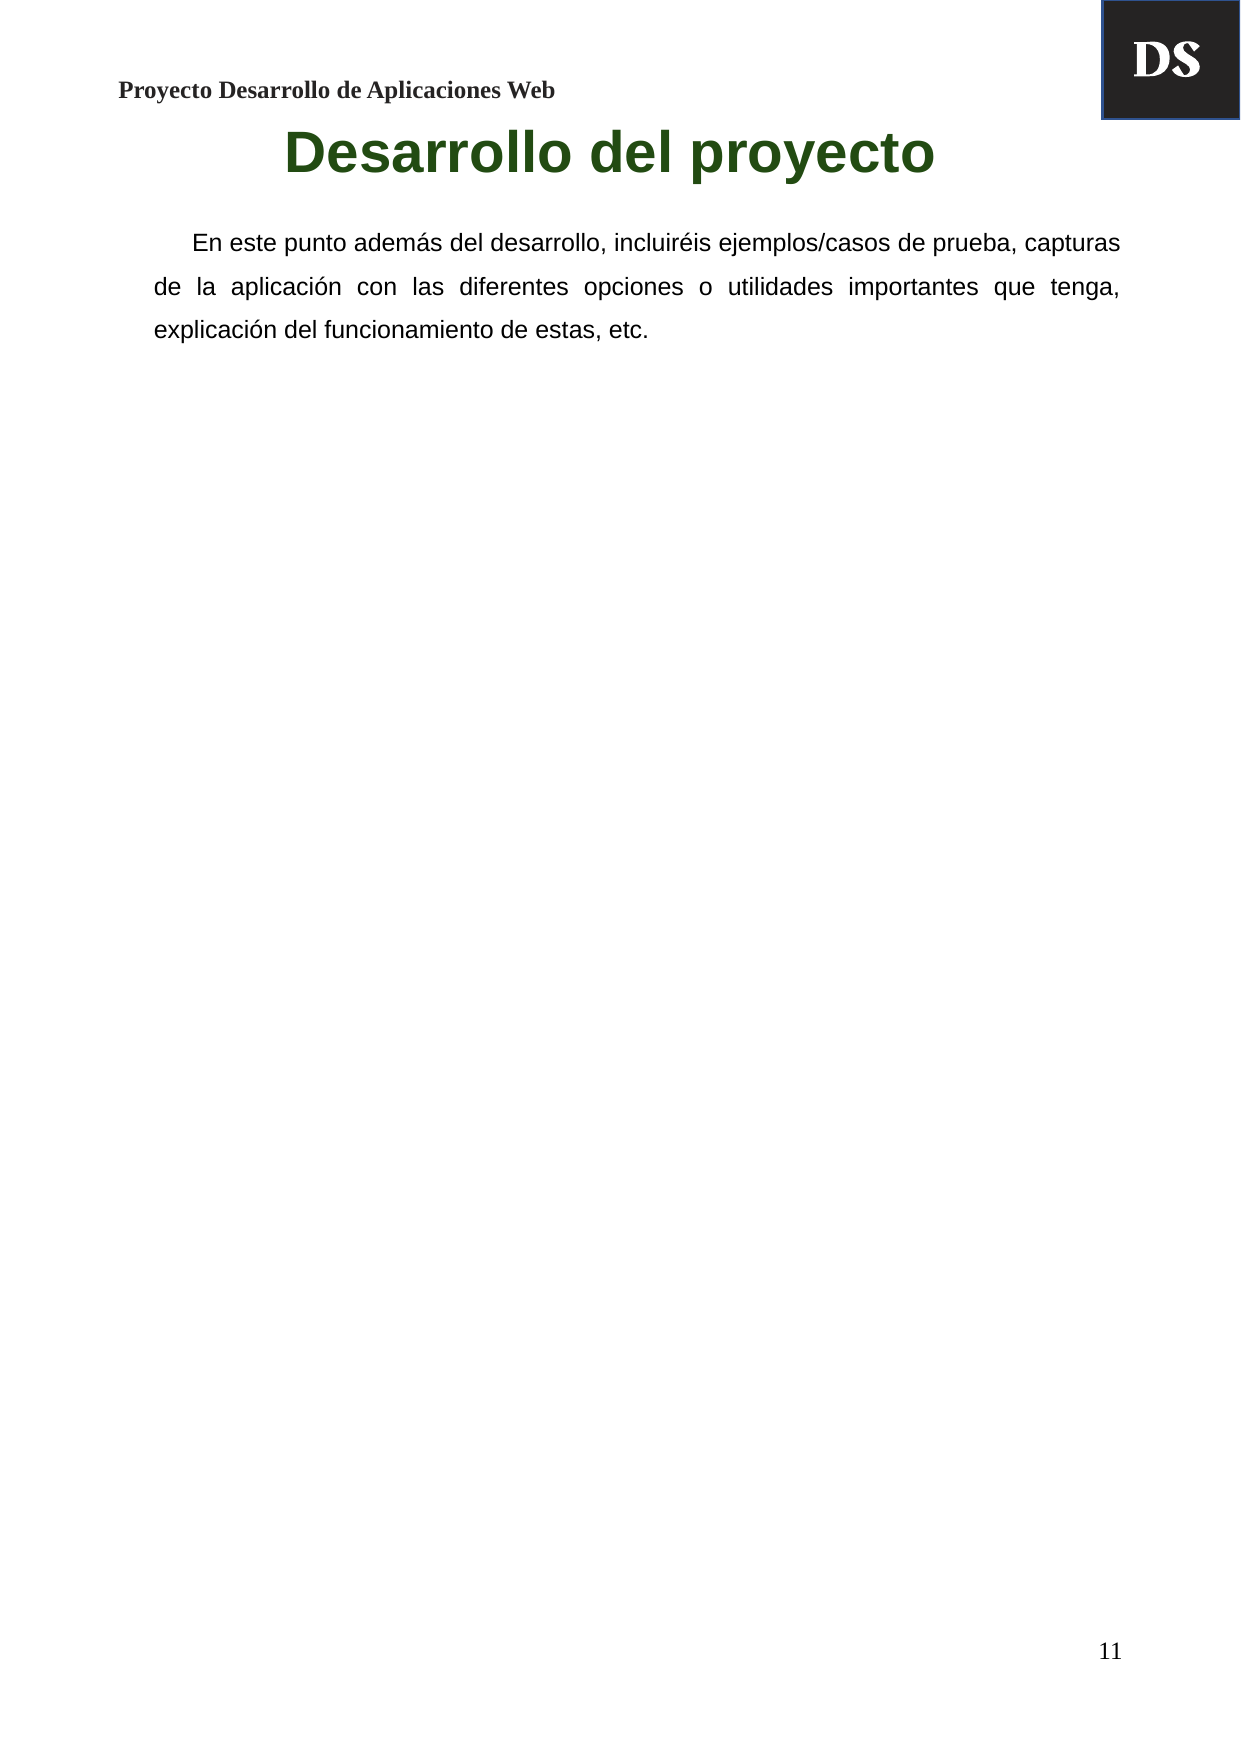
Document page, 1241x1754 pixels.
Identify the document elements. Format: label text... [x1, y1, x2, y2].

subtitle Desarrollo del proyecto [118, 118, 1122, 185]
text En este punto además del desarrollo, incluiréis ejemplos/casos de prueba, capturas de la aplicación con las diferentes opciones o utilidades importantes que tenga, explicación del funcionamiento de estas, etc. [153, 228, 1122, 343]
